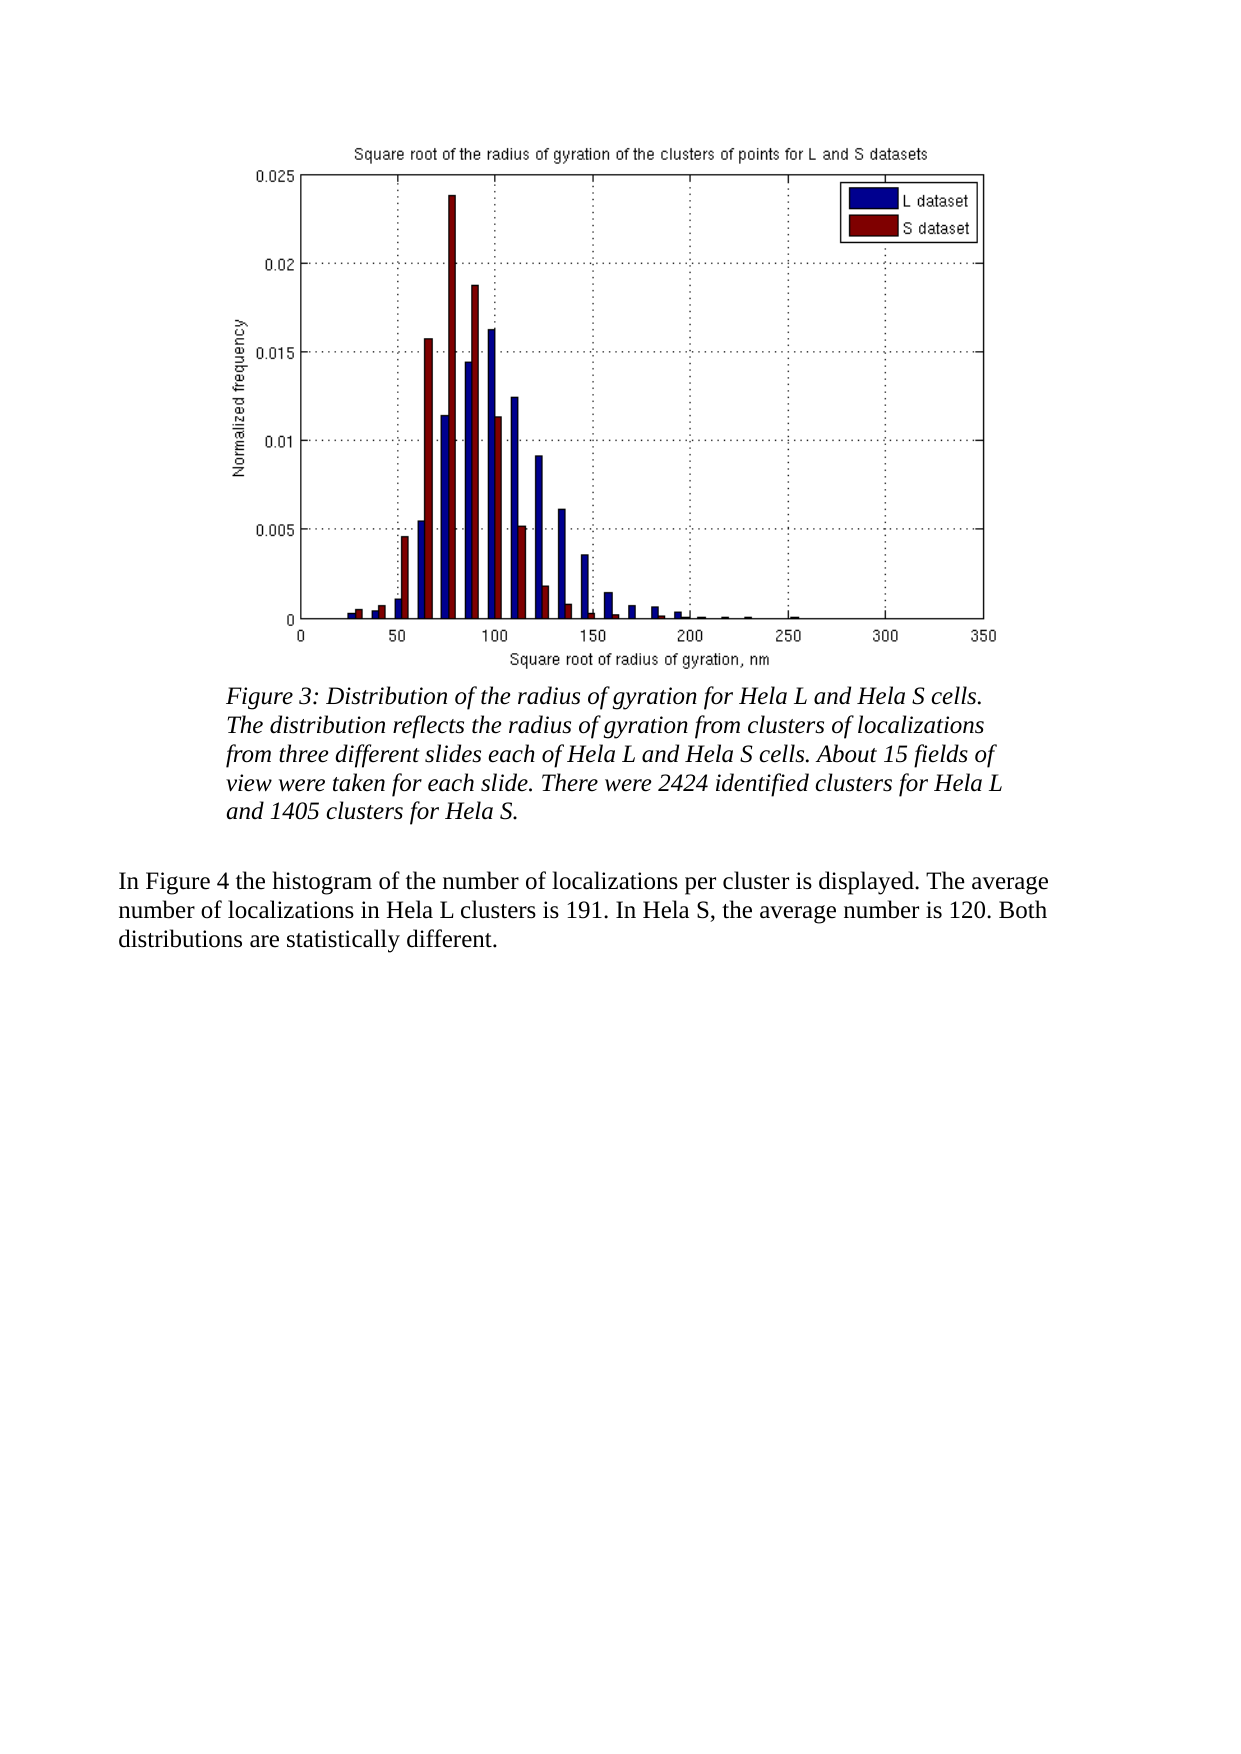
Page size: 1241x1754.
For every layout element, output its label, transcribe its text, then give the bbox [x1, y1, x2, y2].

text In Figure 4 the histogram of the number of localizations per cluster is displayed. The average number of localizations in Hela L clusters is 191. In Hela S, the average number is 120. Both distributions are statistically different. [118, 866, 1122, 953]
text Figure 3: Distribution of the radius of gyration for Hela L and Hela S cells. The distribution reflects the radius of gyration from clusters of localizations from three different slides each of Hela L and Hela S cells. About 15 fields of view were taken for each slide. There were 2424 identified clusters for Hela L and 1405 clusters for Hela S. [226, 682, 1014, 825]
picture [226, 130, 1015, 682]
